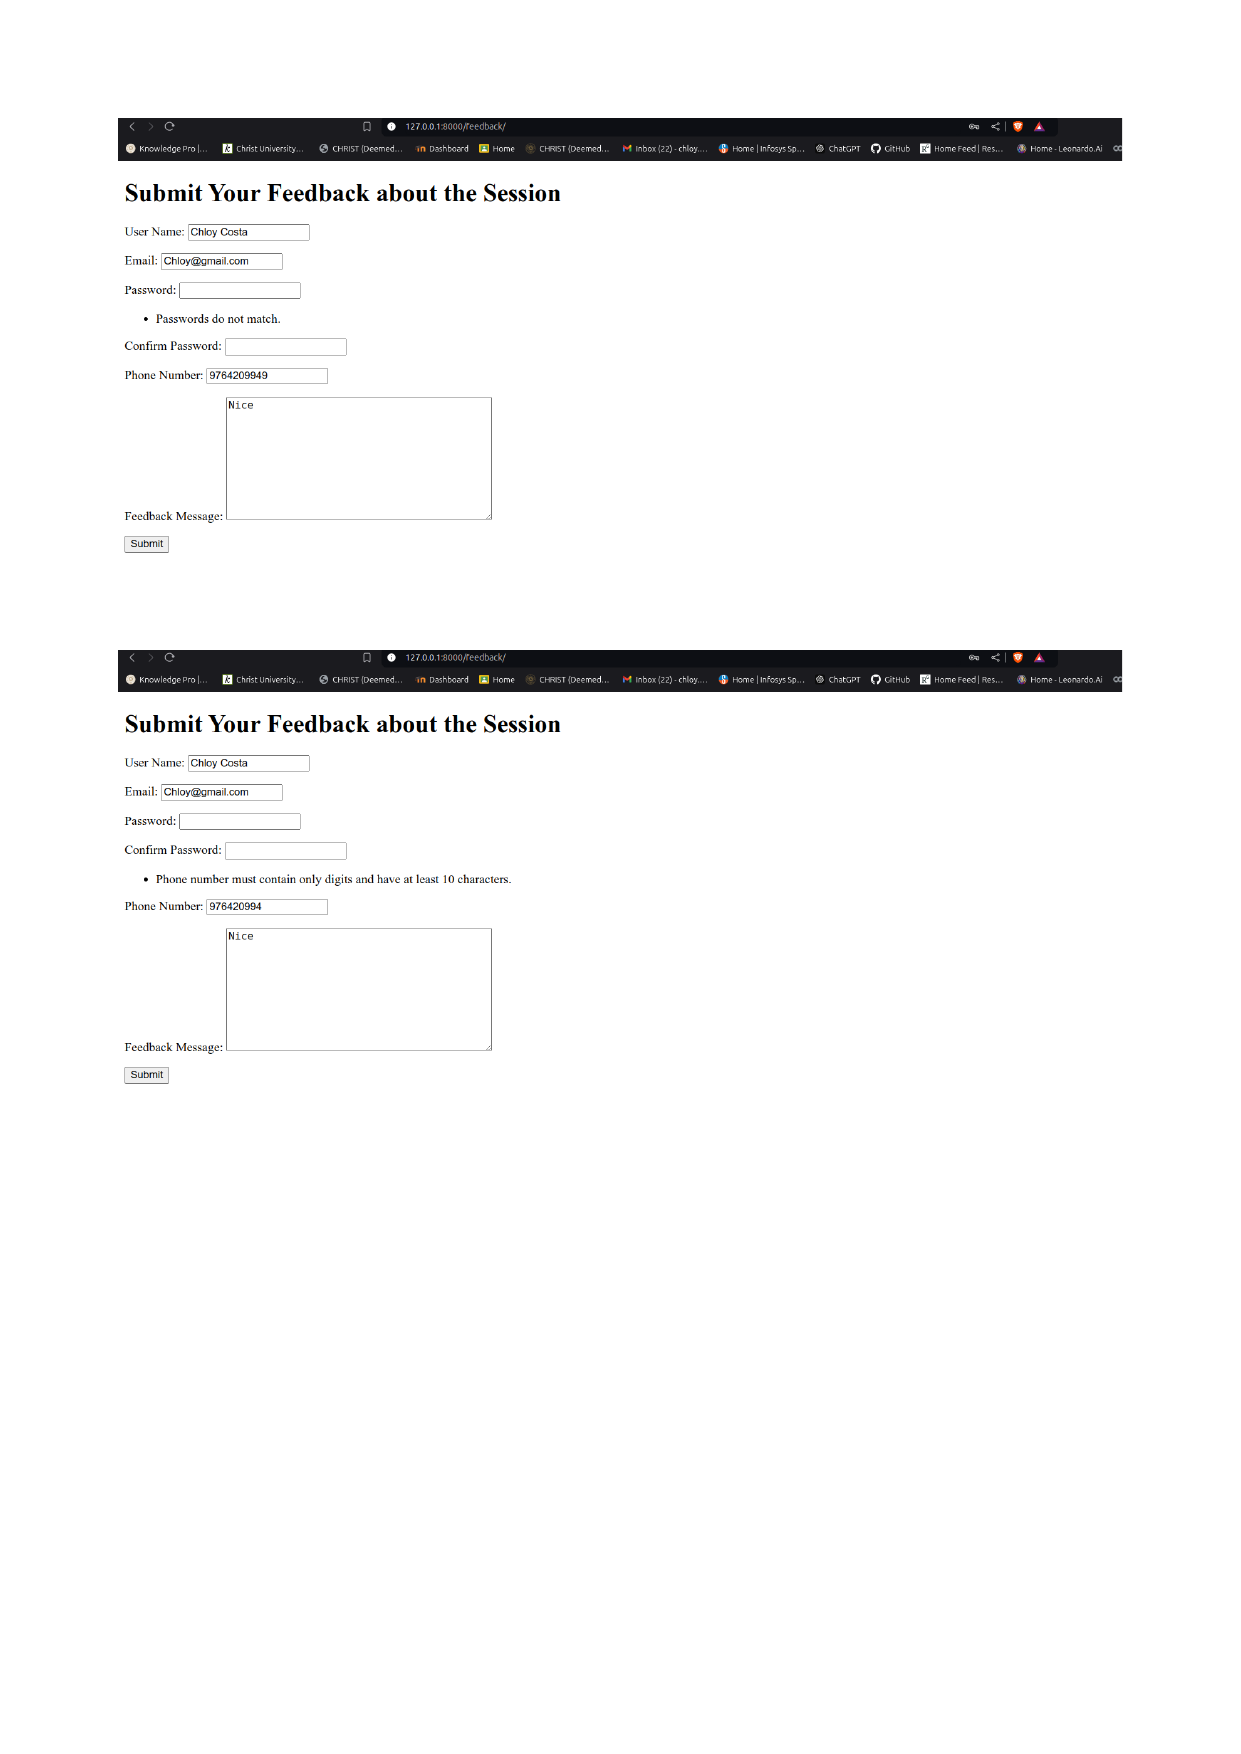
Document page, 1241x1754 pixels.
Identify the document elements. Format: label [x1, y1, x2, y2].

picture [118, 118, 1123, 599]
picture [118, 650, 1123, 1130]
